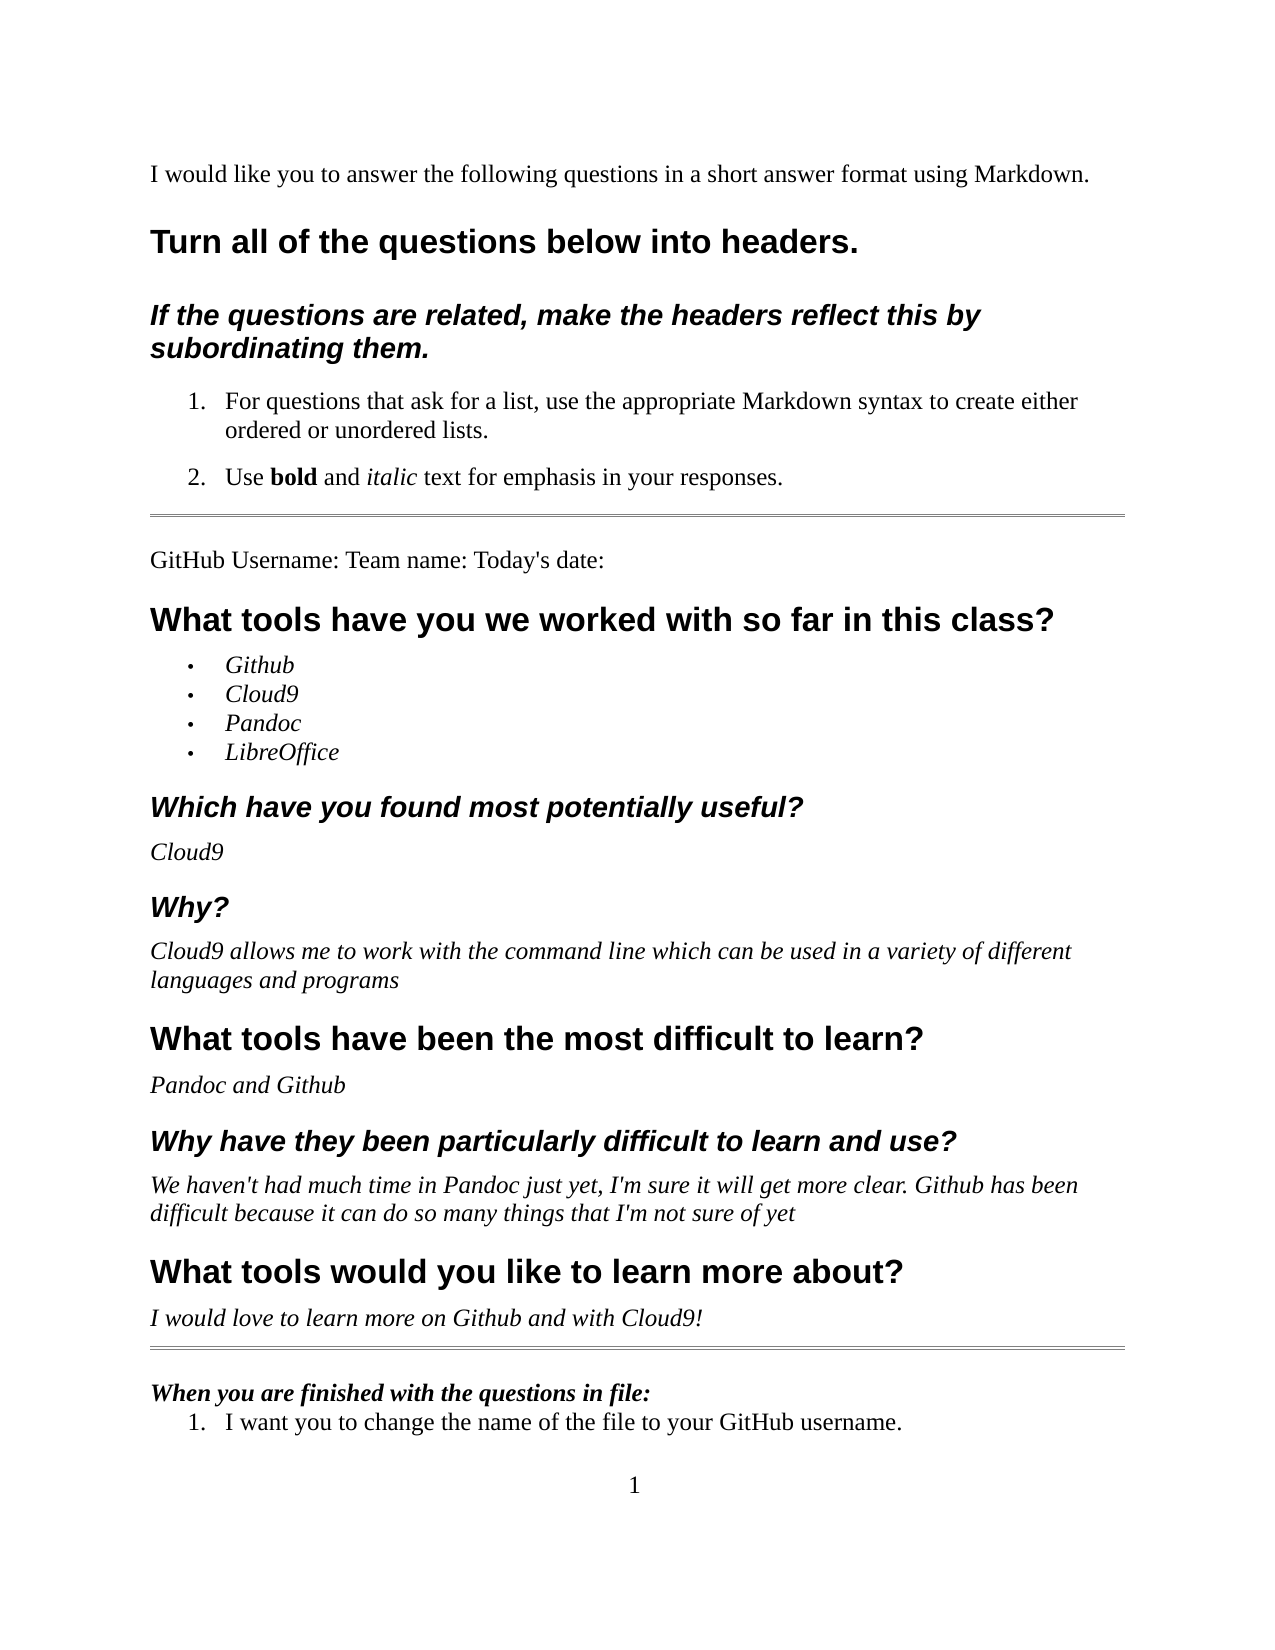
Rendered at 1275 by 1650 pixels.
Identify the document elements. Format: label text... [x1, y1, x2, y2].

subtitle Turn all of the questions below into headers. [150, 222, 1125, 260]
list Cloud9 [187, 679, 1125, 708]
text I would love to learn more on Github and with Cloud9! [150, 1303, 1125, 1332]
text Pandoc and Github [150, 1070, 1125, 1099]
text Cloud9 allows me to work with the command line which can be used in a variety of different languages and programs [150, 936, 1125, 994]
list For questions that ask for a list, use the appropriate Markdown syntax to create either ordered or unordered lists. [187, 386, 1125, 444]
subtitle If the questions are related, make the headers reflect this by subordinating them. [150, 298, 1125, 365]
list Github [187, 651, 1125, 679]
text We haven't had much time in Pandoc just yet, I'm sure it will get more clear. Github has been difficult because it can do so many things that I'm not sure of yet [150, 1170, 1125, 1227]
list LibreOffice [187, 737, 1125, 766]
text I would like you to answer the following questions in a short answer format using Markdown. [150, 159, 1125, 188]
subtitle Why? [150, 890, 1125, 924]
text GitHub Username: Team name: Today's date: [150, 546, 1125, 574]
list Use bold and italic text for emphasis in your responses. [187, 462, 1125, 491]
subtitle Why have they been particularly difficult to learn and use? [150, 1124, 1125, 1157]
subtitle Which have you found most potentially useful? [150, 791, 1125, 824]
subtitle What tools would you like to learn more about? [150, 1252, 1125, 1291]
list Pandoc [187, 708, 1125, 737]
subtitle What tools have you we worked with so far in this class? [150, 599, 1125, 638]
subtitle What tools have been the most difficult to learn? [150, 1019, 1125, 1057]
text When you are finished with the questions in file: [150, 1378, 1125, 1407]
list I want you to change the name of the file to your GitHub username. [187, 1407, 1125, 1436]
text Cloud9 [150, 837, 1125, 865]
